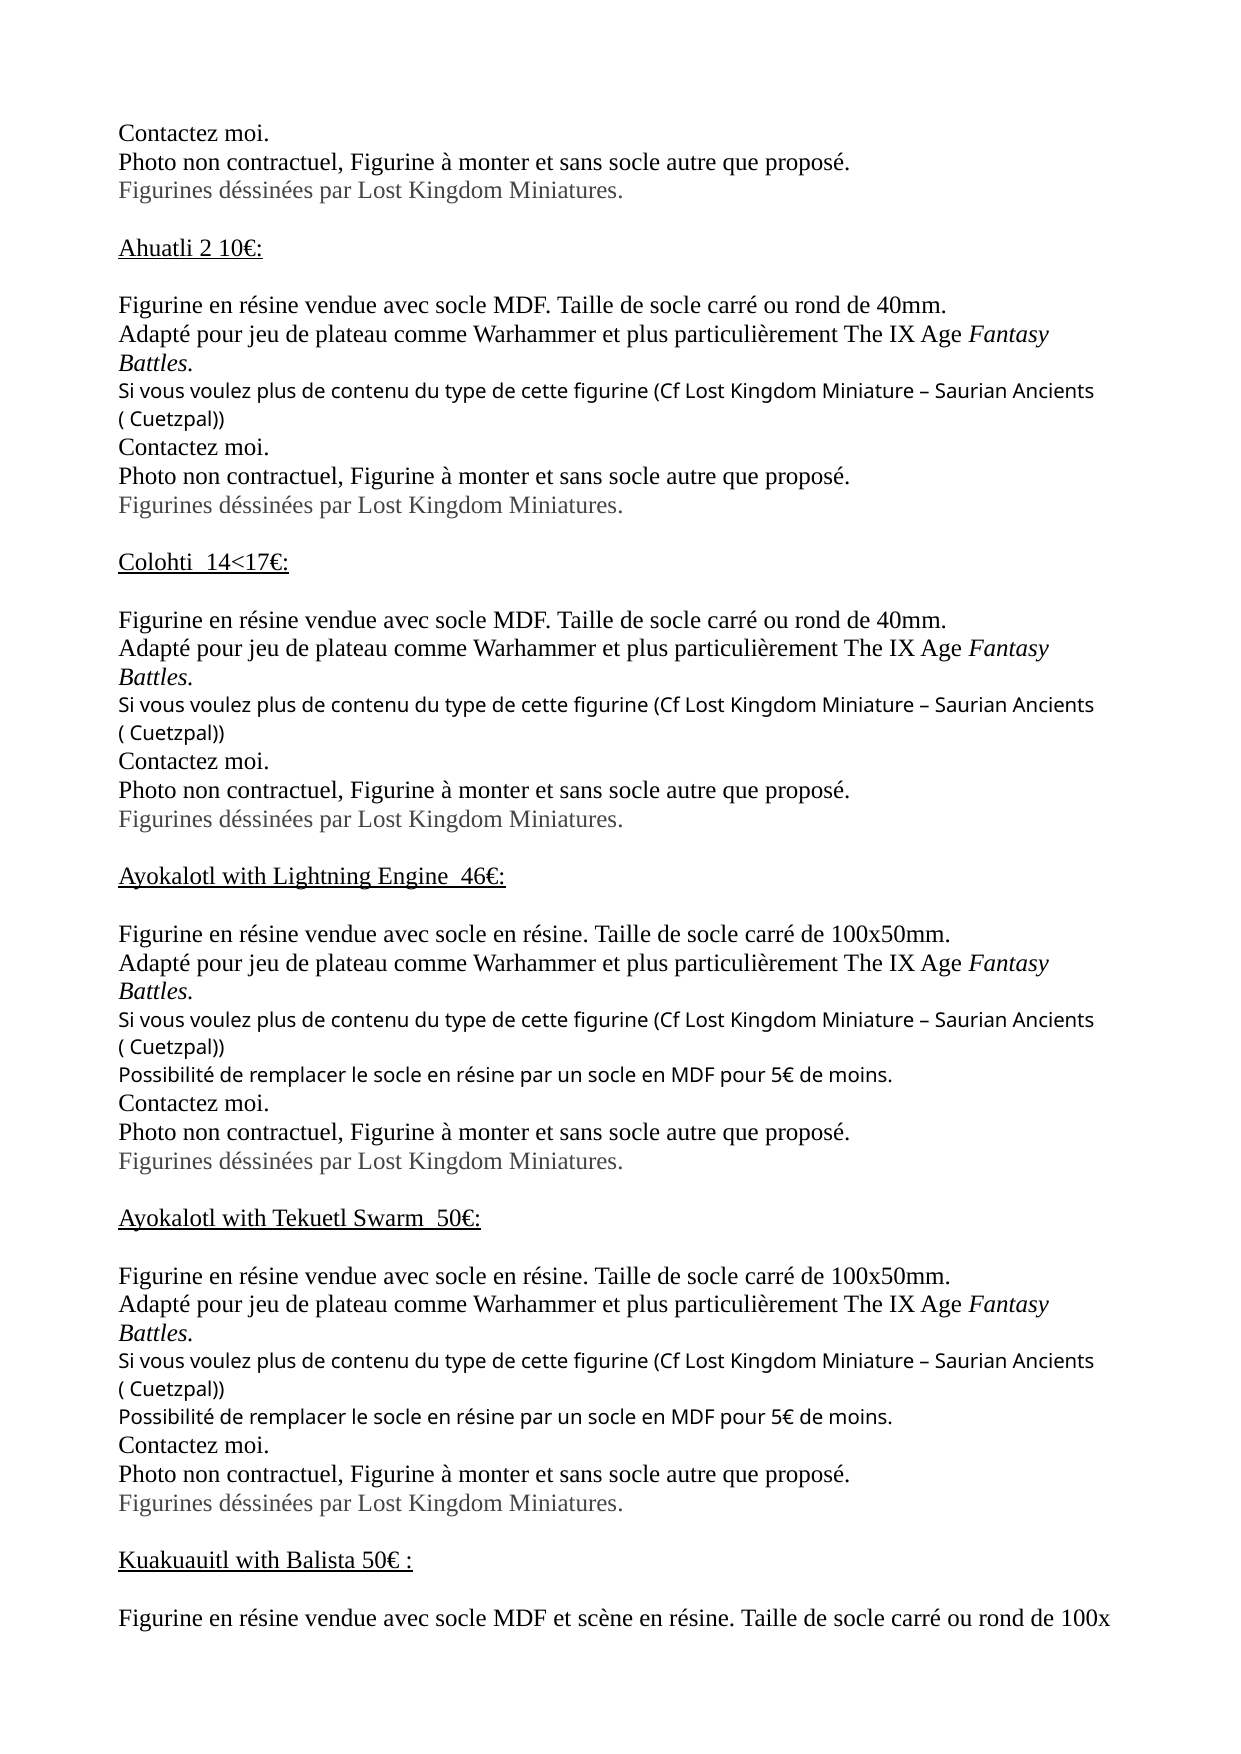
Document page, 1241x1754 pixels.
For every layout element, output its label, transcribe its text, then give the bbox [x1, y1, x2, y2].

text Figurine en résine vendue avec socle en résine. Taille de socle carré de 100x50mm. Adapté pour jeu de plateau comme Warhammer et plus particulièrement The IX Age Fantasy Battles. Si vous voulez plus de contenu du type de cette figurine (Cf Lost Kingdom Miniature – Saurian Ancients ( Cuetzpal)) [118, 919, 1122, 1061]
text Contactez moi. [118, 432, 1122, 461]
text Ayokalotl with Lightning Engine 46€: [118, 861, 1122, 890]
text Figurine en résine vendue avec socle en résine. Taille de socle carré de 100x50mm. Adapté pour jeu de plateau comme Warhammer et plus particulièrement The IX Age Fantasy Battles. Si vous voulez plus de contenu du type de cette figurine (Cf Lost Kingdom Miniature – Saurian Ancients ( Cuetzpal)) [118, 1261, 1122, 1402]
text Contactez moi. [118, 1430, 1122, 1459]
text Colohti 14<17€: [118, 547, 1122, 576]
text Photo non contractuel, Figurine à monter et sans socle autre que proposé. [118, 147, 1122, 176]
text Figurine en résine vendue avec socle MDF. Taille de socle carré ou rond de 40mm. Adapté pour jeu de plateau comme Warhammer et plus particulièrement The IX Age Fantasy Battles. Si vous voulez plus de contenu du type de cette figurine (Cf Lost Kingdom Miniature – Saurian Ancients ( Cuetzpal)) [118, 291, 1122, 432]
text Ahuatli 2 10€: [118, 233, 1122, 262]
text Photo non contractuel, Figurine à monter et sans socle autre que proposé. [118, 775, 1122, 804]
text Figurine en résine vendue avec socle MDF. Taille de socle carré ou rond de 40mm. Adapté pour jeu de plateau comme Warhammer et plus particulièrement The IX Age Fantasy Battles. Si vous voulez plus de contenu du type de cette figurine (Cf Lost Kingdom Miniature – Saurian Ancients ( Cuetzpal)) [118, 605, 1122, 746]
text Figurine en résine vendue avec socle MDF et scène en résine. Taille de socle carré ou rond de 100x [118, 1603, 1122, 1631]
text Photo non contractuel, Figurine à monter et sans socle autre que proposé. [118, 1459, 1122, 1488]
text Photo non contractuel, Figurine à monter et sans socle autre que proposé. [118, 461, 1122, 490]
text Figurines déssinées par Lost Kingdom Miniatures. [118, 490, 1122, 518]
text Kuakuauitl with Balista 50€ : [118, 1545, 1122, 1603]
text Figurines déssinées par Lost Kingdom Miniatures. [118, 1146, 1122, 1174]
text Contactez moi. [118, 1088, 1122, 1117]
text Photo non contractuel, Figurine à monter et sans socle autre que proposé. [118, 1117, 1122, 1146]
text Figurines déssinées par Lost Kingdom Miniatures. [118, 1488, 1122, 1516]
text Possibilité de remplacer le socle en résine par un socle en MDF pour 5€ de moins. [118, 1061, 1122, 1088]
text Possibilité de remplacer le socle en résine par un socle en MDF pour 5€ de moins. [118, 1402, 1122, 1430]
text Figurines déssinées par Lost Kingdom Miniatures. [118, 804, 1122, 833]
text Contactez moi. [118, 746, 1122, 775]
text Figurines déssinées par Lost Kingdom Miniatures. [118, 176, 1122, 204]
text Ayokalotl with Tekuetl Swarm 50€: [118, 1203, 1122, 1232]
text Contactez moi. [118, 118, 1122, 147]
